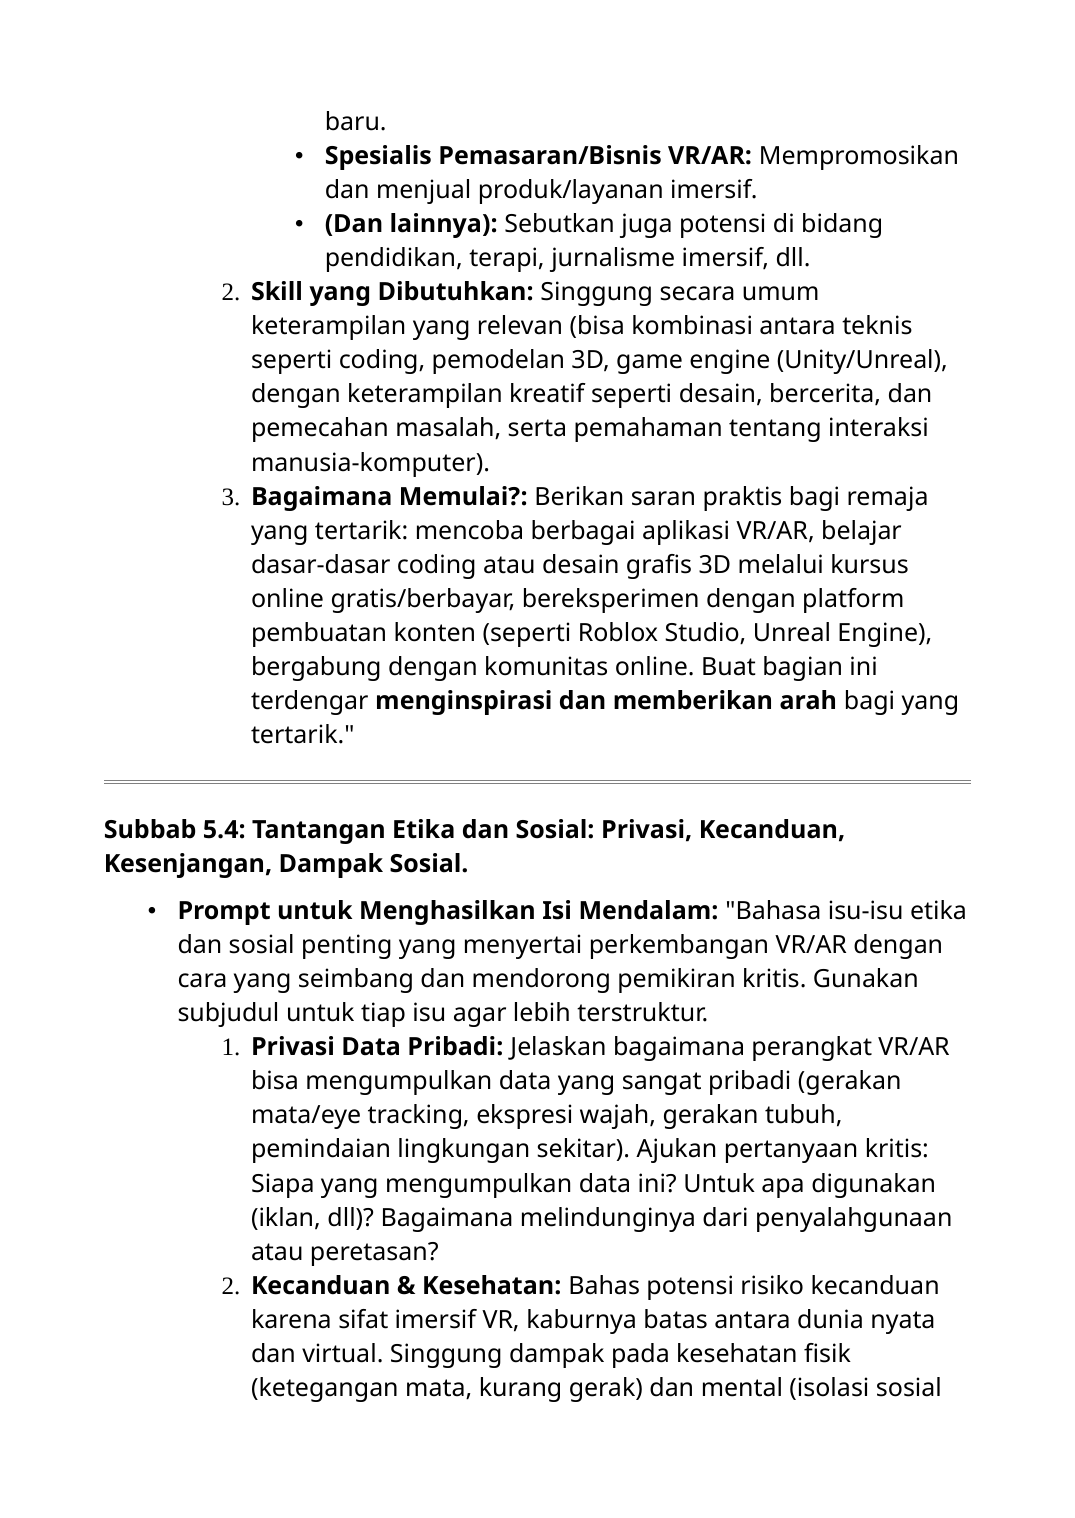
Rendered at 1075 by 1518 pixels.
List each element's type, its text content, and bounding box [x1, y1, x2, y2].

list Spesialis Pemasaran/Bisnis VR/AR: Mempromosikan dan menjual produk/layanan imersif. [295, 138, 971, 206]
text Subbab 5.4: Tantangan Etika dan Sosial: Privasi, Kecanduan, Kesenjangan, Dampak Sosial. [103, 812, 971, 880]
list Bagaimana Memulai?: Berikan saran praktis bagi remaja yang tertarik: mencoba berbagai aplikasi VR/AR, belajar dasar-dasar coding atau desain grafis 3D melalui kursus online gratis/berbayar, bereksperimen dengan platform pembuatan konten (seperti Roblox Studio, Unreal Engine), bergabung dengan komunitas online. Buat bagian ini terdengar menginspirasi dan memberikan arah bagi yang tertarik." [221, 478, 971, 751]
list (Dan lainnya): Sebutkan juga potensi di bidang pendidikan, terapi, jurnalisme imersif, dll. [295, 206, 971, 274]
list Skill yang Dibutuhkan: Singgung secara umum keterampilan yang relevan (bisa kombinasi antara teknis seperti coding, pemodelan 3D, game engine (Unity/Unreal), dengan keterampilan kreatif seperti desain, bercerita, dan pemecahan masalah, serta pemahaman tentang interaksi manusia-komputer). [221, 274, 971, 478]
list Privasi Data Pribadi: Jelaskan bagaimana perangkat VR/AR bisa mengumpulkan data yang sangat pribadi (gerakan mata/eye tracking, ekspresi wajah, gerakan tubuh, pemindaian lingkungan sekitar). Ajukan pertanyaan kritis: Siapa yang mengumpulkan data ini? Untuk apa digunakan (iklan, dll)? Bagaimana melindunginya dari penyalahgunaan atau peretasan? [221, 1029, 971, 1267]
list Kecanduan & Kesehatan: Bahas potensi risiko kecanduan karena sifat imersif VR, kaburnya batas antara dunia nyata dan virtual. Singgung dampak pada kesehatan fisik (ketegangan mata, kurang gerak) dan mental (isolasi sosial [221, 1267, 971, 1404]
list baru. [295, 103, 971, 138]
list Prompt untuk Menghasilkan Isi Mendalam: "Bahasa isu-isu etika dan sosial penting yang menyertai perkembangan VR/AR dengan cara yang seimbang dan mendorong pemikiran kritis. Gunakan subjudul untuk tiap isu agar lebih terstruktur. [148, 893, 971, 1029]
